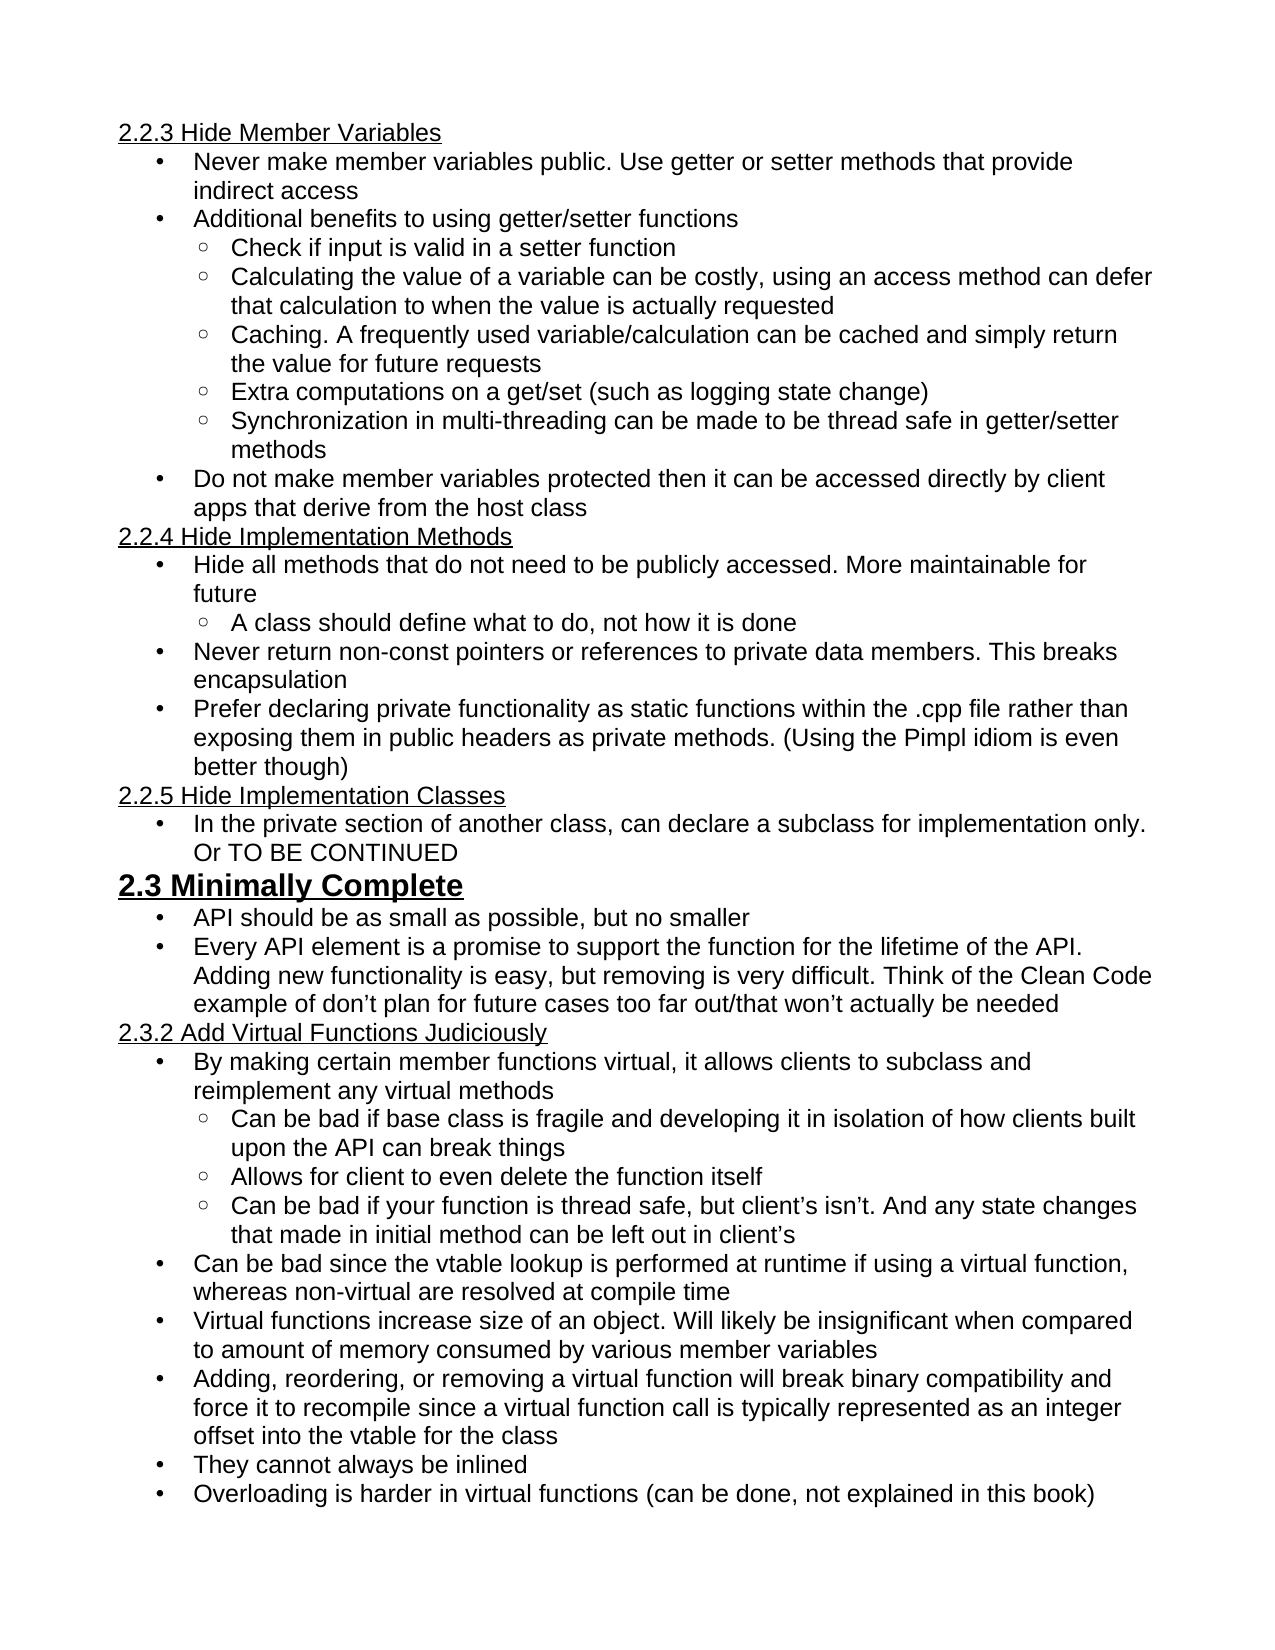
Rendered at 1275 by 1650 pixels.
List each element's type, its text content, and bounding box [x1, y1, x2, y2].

list Extra computations on a get/set (such as logging state change) [193, 377, 1157, 406]
list Adding, reordering, or removing a virtual function will break binary compatibility and force it to recompile since a virtual function call is typically represented as an integer offset into the vtable for the class [156, 1364, 1157, 1450]
list Can be bad if your function is thread safe, but client’s isn’t. And any state changes that made in initial method can be left out in client’s [193, 1191, 1157, 1248]
list Prefer declaring private functionality as static functions within the .cpp file rather than exposing them in public headers as private methods. (Using the Pimpl idiom is even better though) [156, 694, 1157, 781]
list Never return non-const pointers or references to private data members. This breaks encapsulation [156, 637, 1157, 694]
list They cannot always be inlined [156, 1450, 1157, 1479]
list Calculating the value of a variable can be costly, using an access method can defer that calculation to when the value is actually requested [193, 262, 1157, 320]
list Every API element is a promise to support the function for the lifetime of the API. Adding new functionality is easy, but removing is very difficult. Think of the Clean Code example of don’t plan for future cases too far out/that won’t actually be needed [156, 932, 1157, 1018]
list Synchronization in multi-threading can be made to be thread safe in getter/setter methods [193, 406, 1157, 464]
list Overloading is harder in virtual functions (can be done, not explained in this book) [156, 1479, 1157, 1508]
list Never make member variables public. Use getter or setter methods that provide indirect access [156, 147, 1157, 204]
list By making certain member functions virtual, it allows clients to subclass and reimplement any virtual methods [156, 1047, 1157, 1104]
list A class should define what to do, not how it is done [193, 608, 1157, 637]
list Can be bad if base class is fragile and developing it in isolation of how clients built upon the API can break things [193, 1104, 1157, 1162]
list Allows for client to even delete the function itself [193, 1162, 1157, 1191]
text 2.3.2 Add Virtual Functions Judiciously [118, 1018, 1157, 1047]
subtitle 2.3 Minimally Complete [118, 867, 1157, 903]
text 2.2.4 Hide Implementation Methods [118, 521, 1157, 550]
list API should be as small as possible, but no smaller [156, 903, 1157, 932]
list In the private section of another class, can declare a subclass for implementation only. Or TO BE CONTINUED [156, 809, 1157, 867]
text 2.2.3 Hide Member Variables [118, 118, 1157, 147]
list Hide all methods that do not need to be publicly accessed. More maintainable for future [156, 550, 1157, 608]
text 2.2.5 Hide Implementation Classes [118, 781, 1157, 809]
list Caching. A frequently used variable/calculation can be cached and simply return the value for future requests [193, 320, 1157, 377]
list Can be bad since the vtable lookup is performed at runtime if using a virtual function, whereas non-virtual are resolved at compile time [156, 1248, 1157, 1306]
list Check if input is valid in a setter function [193, 233, 1157, 262]
list Additional benefits to using getter/setter functions [156, 204, 1157, 233]
list Do not make member variables protected then it can be accessed directly by client apps that derive from the host class [156, 464, 1157, 521]
list Virtual functions increase size of an object. Will likely be insignificant when compared to amount of memory consumed by various member variables [156, 1306, 1157, 1364]
